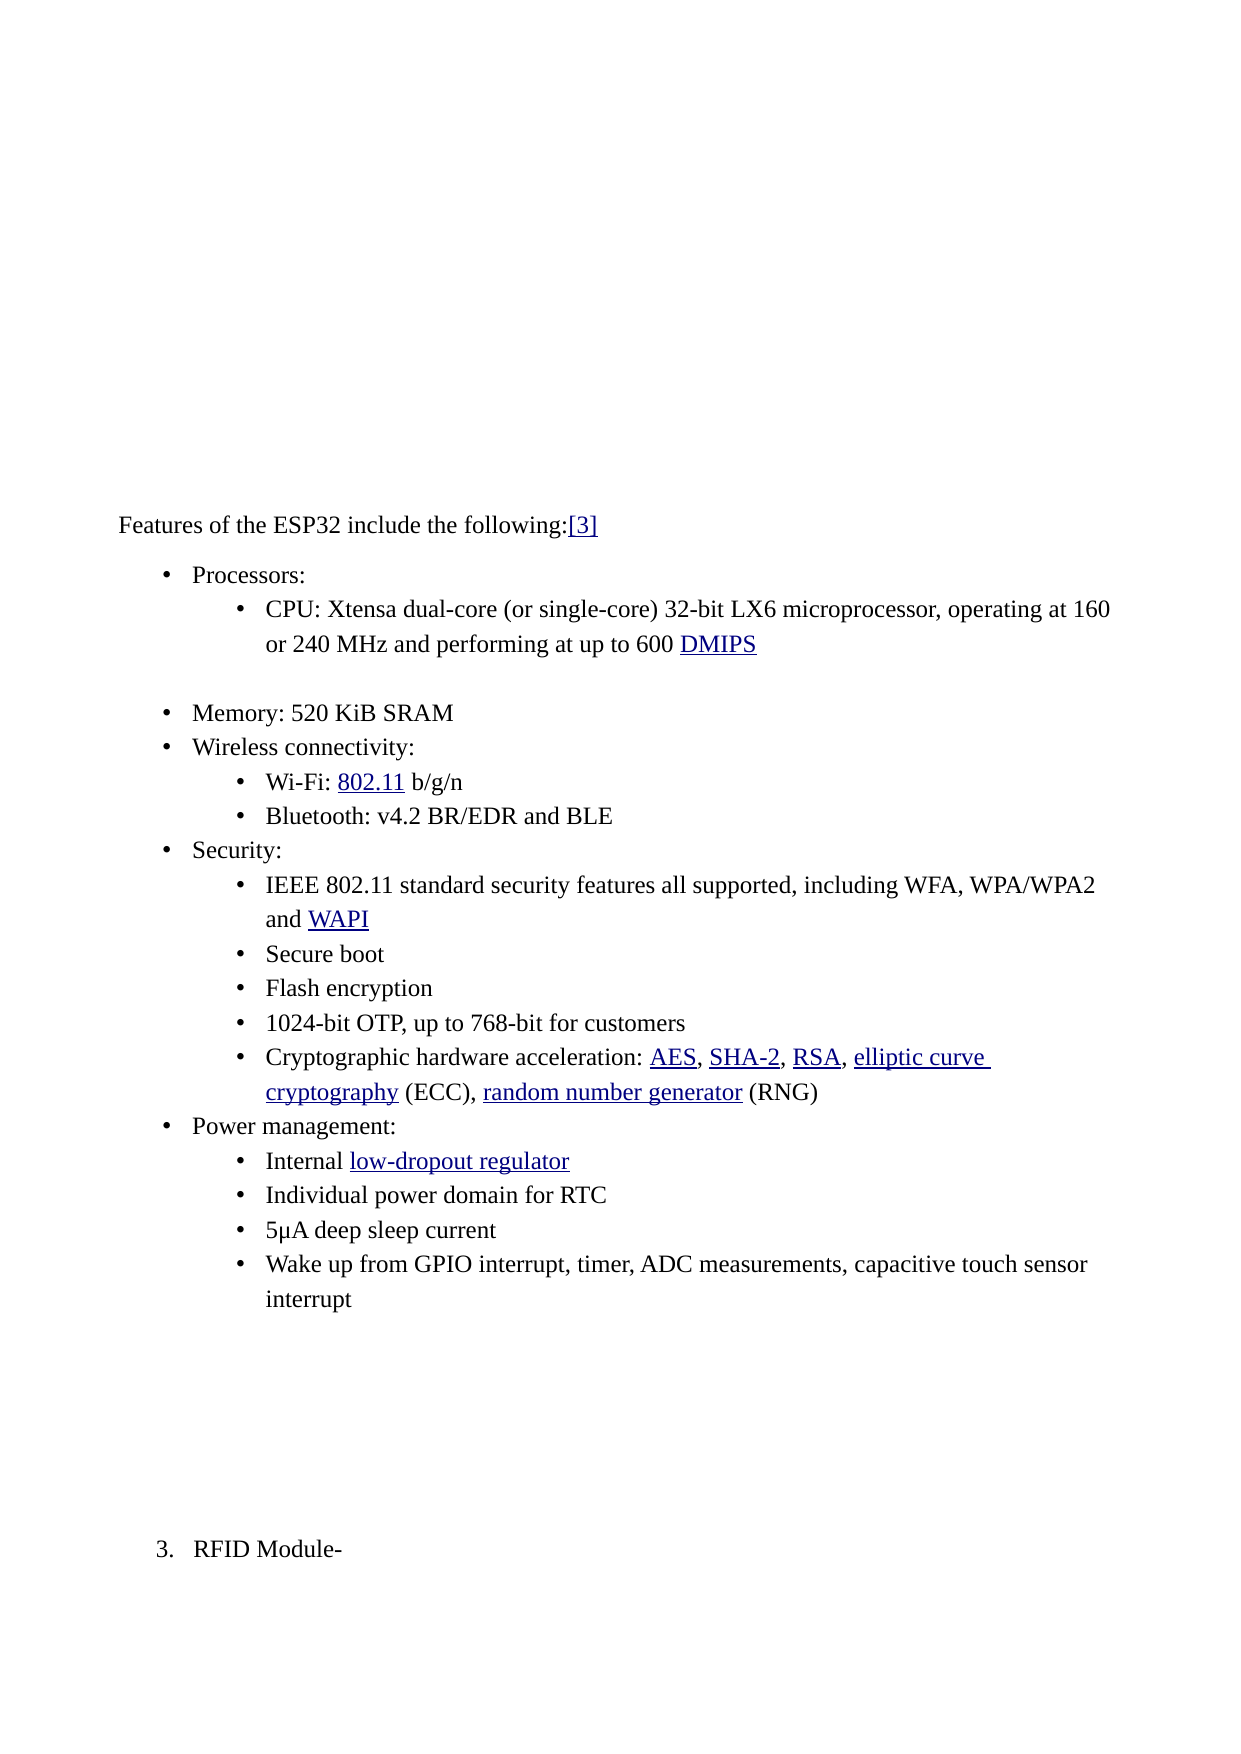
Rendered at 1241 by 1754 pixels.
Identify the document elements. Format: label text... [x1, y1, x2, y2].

list 1024-bit OTP, up to 768-bit for customers [236, 1008, 1122, 1037]
list RFID Module- [156, 1534, 1122, 1563]
list 5μA deep sleep current [236, 1215, 1122, 1243]
list Wi-Fi: 802.11 b/g/n [236, 767, 1122, 795]
list Secure boot [236, 939, 1122, 968]
list Cryptographic hardware acceleration: AES, SHA-2, RSA, elliptic curve cryptography (ECC), random number generator (RNG) [236, 1042, 1122, 1106]
text Features of the ESP32 include the following:[3] [118, 511, 1122, 539]
list CPU: Xtensa dual-core (or single-core) 32-bit LX6 microprocessor, operating at 160 or 240 MHz and performing at up to 600 DMIPS [236, 594, 1122, 657]
list Flash encryption [236, 973, 1122, 1002]
list Processors: [162, 560, 1122, 588]
list Security: [162, 836, 1122, 864]
list Wireless connectivity: [162, 732, 1122, 761]
list Power management: [162, 1111, 1122, 1140]
list Internal low-dropout regulator [236, 1146, 1122, 1174]
list Memory: 520 KiB SRAM [162, 698, 1122, 726]
list IEEE 802.11 standard security features all supported, including WFA, WPA/WPA2 and WAPI [236, 870, 1122, 933]
list Wake up from GPIO interrupt, timer, ADC measurements, capacitive touch sensor interrupt [236, 1249, 1122, 1312]
list Bluetooth: v4.2 BR/EDR and BLE [236, 801, 1122, 830]
list Individual power domain for RTC [236, 1180, 1122, 1209]
